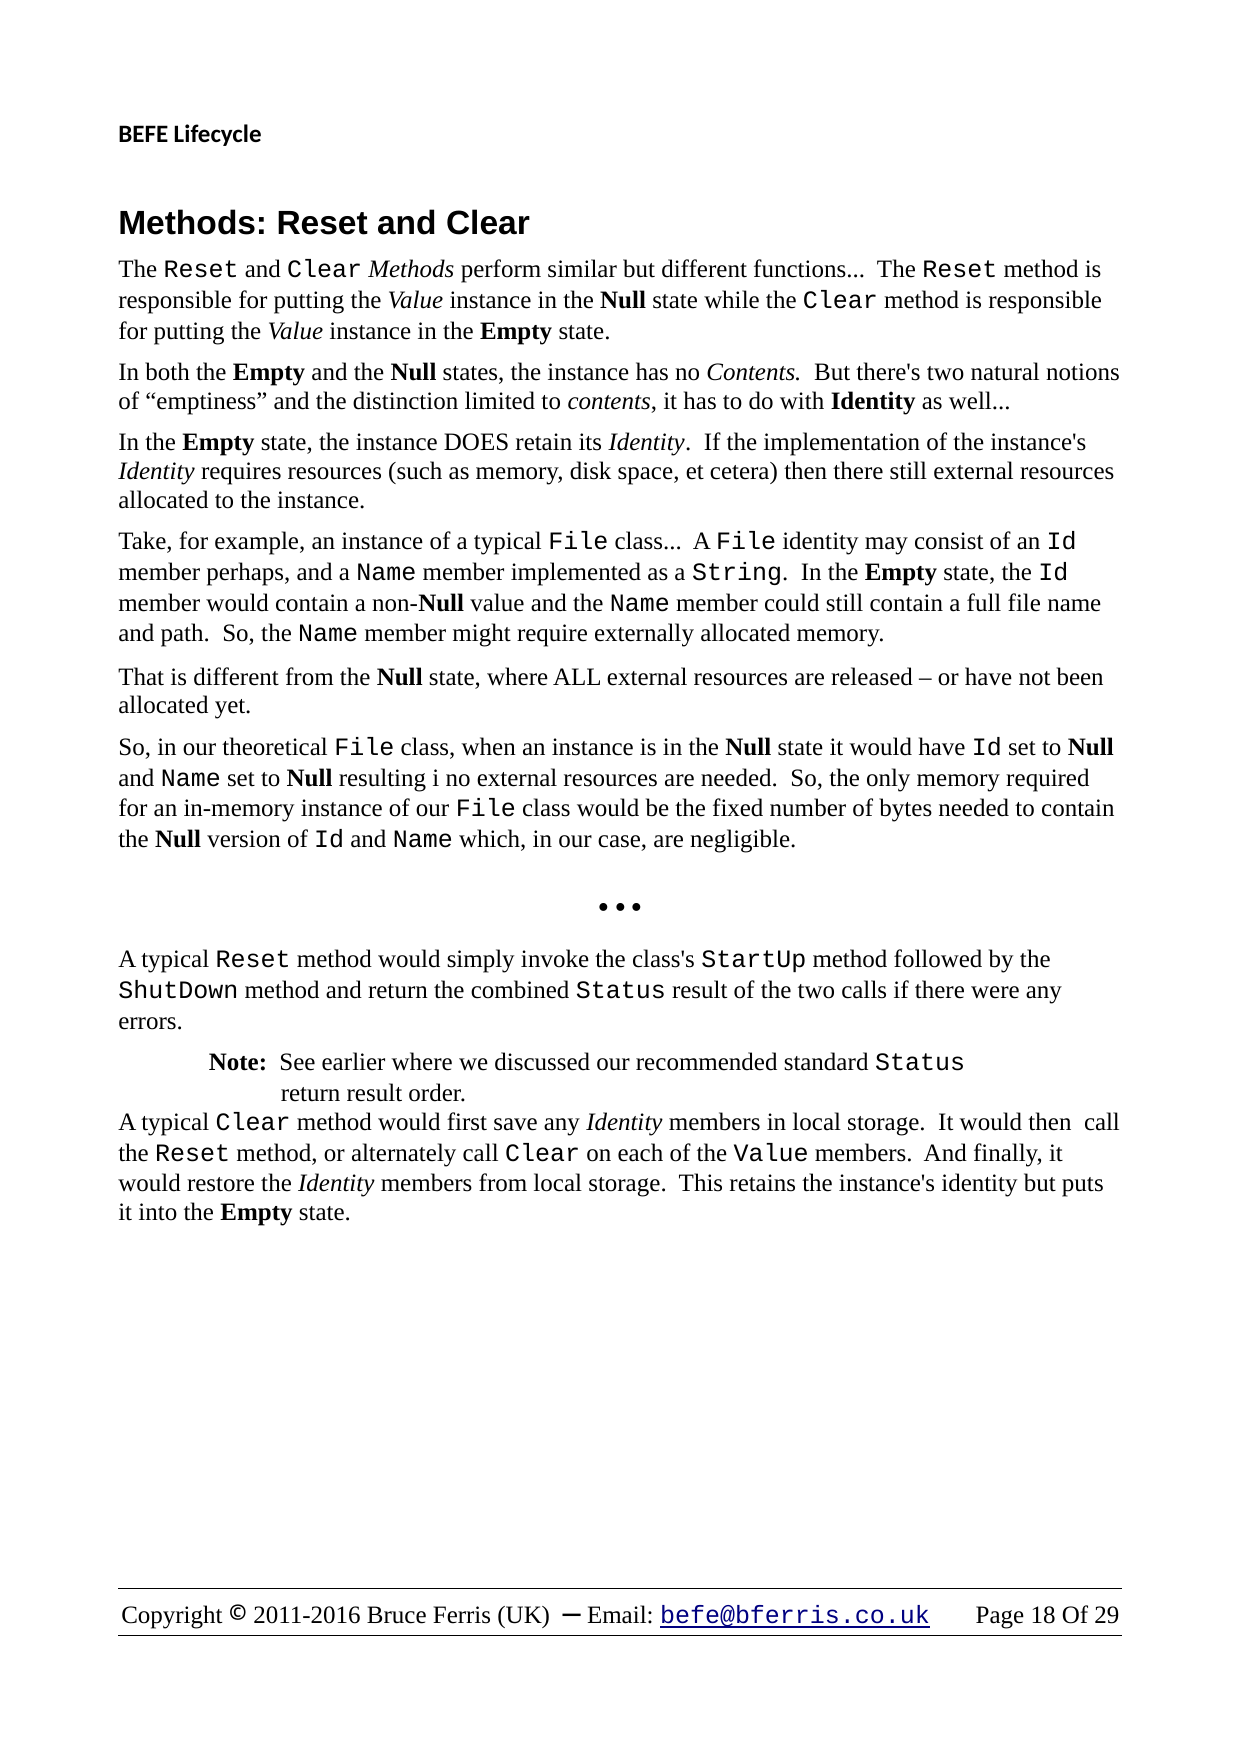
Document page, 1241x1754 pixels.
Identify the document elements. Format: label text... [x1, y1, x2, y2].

text In the Empty state, the instance DOES retain its Identity. If the implementation of the instance's Identity requires resources (such as memory, disk space, et cetera) then there still external resources allocated to the instance. [118, 427, 1122, 513]
text Take, for example, an instance of a typical File class... A File identity may consist of an Id member perhaps, and a Name member implemented as a String. In the Empty state, the Id member would contain a non-Null value and the Name member could still contain a full file name and path. So, the Name member might require externally allocated memory. [118, 526, 1122, 649]
text A typical Reset method would simply invoke the class's StartUp method followed by the ShutDown method and return the combined Status result of the two calls if there were any errors. [118, 944, 1122, 1035]
text In both the Empty and the Null states, the instance has no Contents. But there's two natural notions of “emptiness” and the distinction limited to contents, it has to do with Identity as well... [118, 357, 1122, 415]
subtitle Methods: Reset and Clear [118, 203, 1122, 242]
text A typical Clear method would first save any Identity members in local storage. It would then call the Reset method, or alternately call Clear on each of the Value members. And finally, it would restore the Identity members from local storage. This retains the instance's identity but puts it into the Empty state. [118, 1107, 1122, 1226]
text The Reset and Clear Methods perform similar but different functions... The Reset method is responsible for putting the Value instance in the Null state while the Clear method is responsible for putting the Value instance in the Empty state. [118, 254, 1122, 345]
text Note: See earlier where we discussed our recommended standard Status return result order. [209, 1047, 1002, 1107]
text That is different from the Null state, where ALL external resources are released – or have not been allocated yet. [118, 662, 1122, 719]
text So, in our theoretical File class, when an instance is in the Null state it would have Id set to Null and Name set to Null resulting i no external resources are needed. So, the only memory required for an in-memory instance of our File class would be the fixed number of bytes needed to contain the Null version of Id and Name which, in our case, are negligible. [118, 732, 1122, 855]
text ∙∙∙ [118, 868, 1122, 944]
